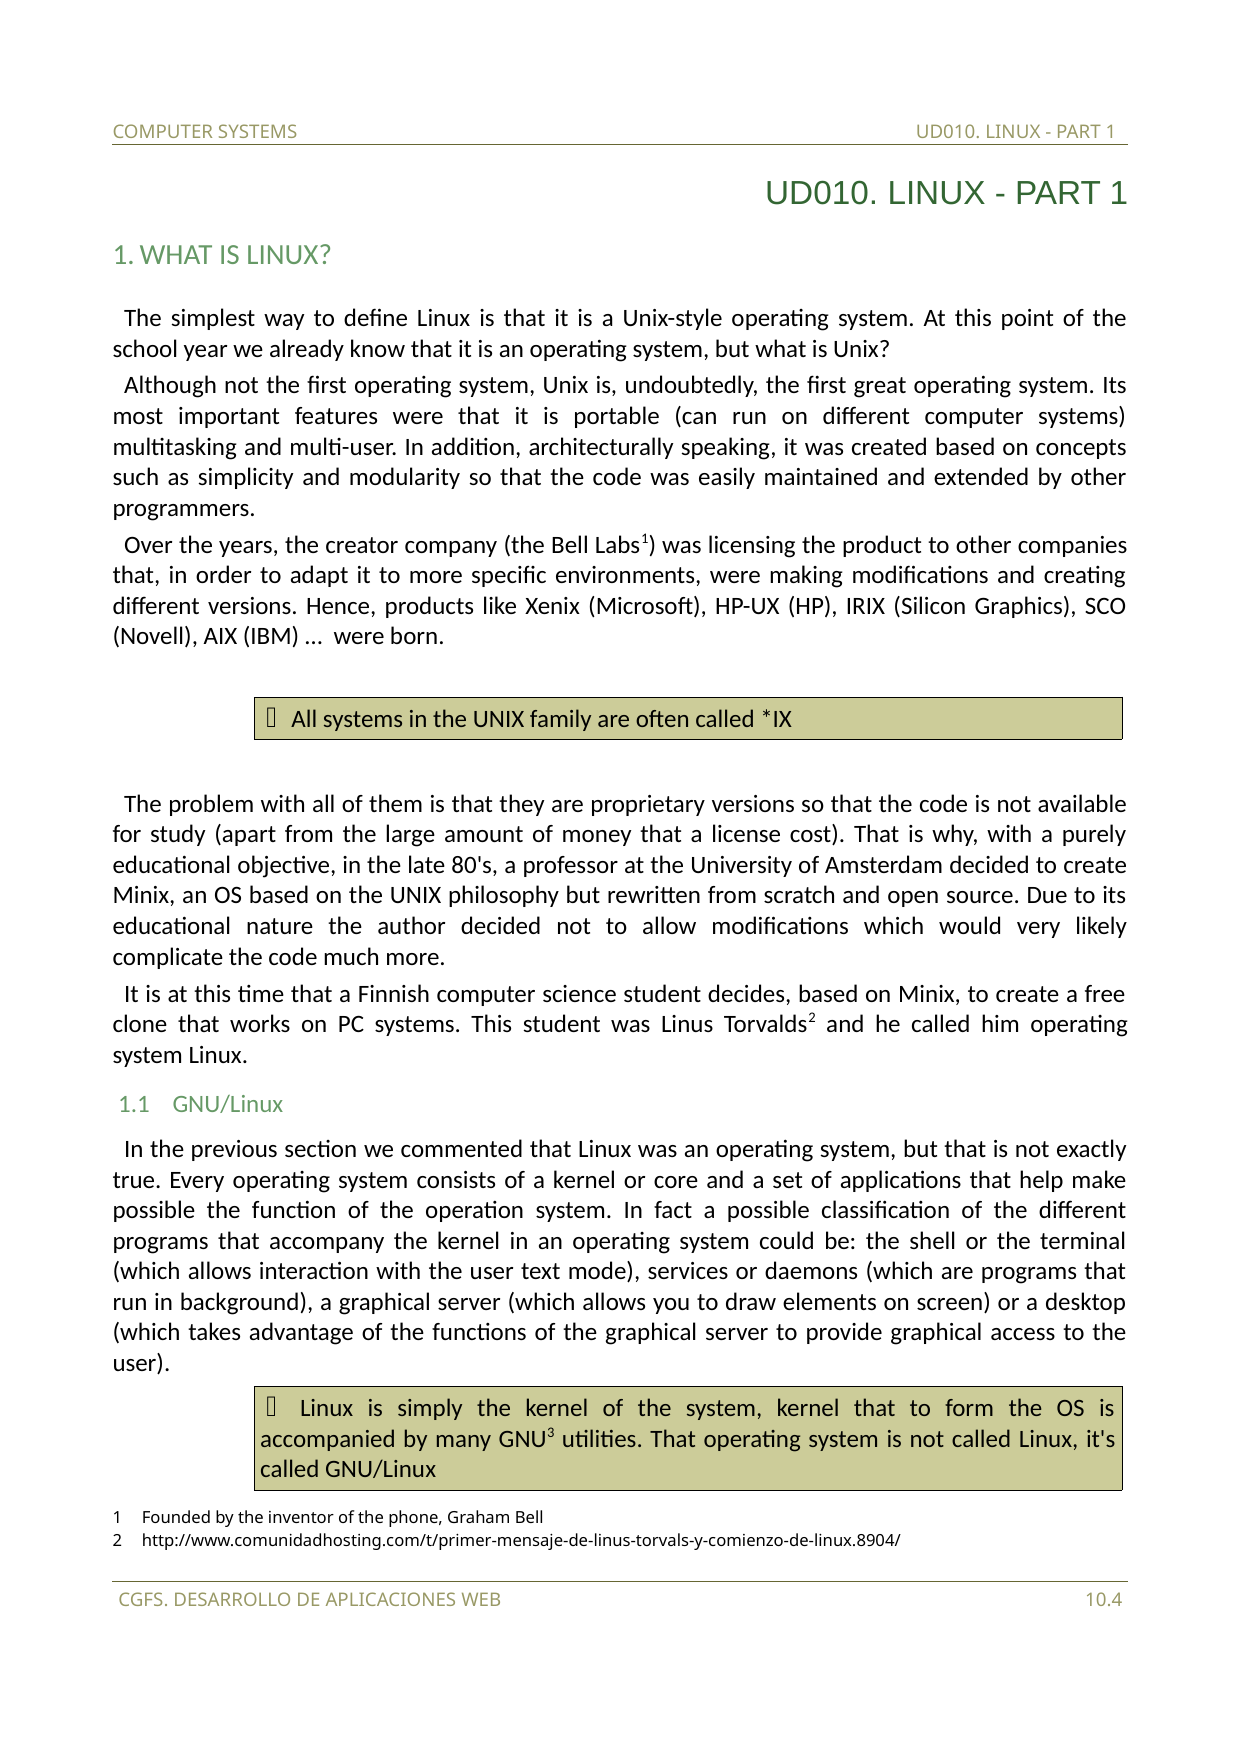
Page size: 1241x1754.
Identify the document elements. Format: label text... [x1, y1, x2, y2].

text UD010. Linux - Part 1 [112, 173, 1128, 212]
text The simplest way to define Linux is that it is a Unix-style operating system. At this point of the school year we already know that it is an operating system, but what is Unix? [112, 302, 1128, 363]
text The problem with all of them is that they are proprietary versions so that the code is not available for study (apart from the large amount of money that a license cost). That is why, with a purely educational objective, in the late 80's, a professor at the University of Amsterdam decided to create Minix, an OS based on the UNIX philosophy but rewritten from scratch and open source. Due to its educational nature the author decided not to allow modifications which would very likely complicate the code much more. [112, 788, 1128, 971]
text In the previous section we commented that Linux was an operating system, but that is not exactly true. Every operating system consists of a kernel or core and a set of applications that help make possible the function of the operation system. In fact a possible classification of the different programs that accompany the kernel in an operating system could be: the shell or the terminal (which allows interaction with the user text mode), services or daemons (which are programs that run in background), a graphical server (which allows you to draw elements on screen) or a desktop (which takes advantage of the functions of the graphical server to provide graphical access to the user). [112, 1133, 1128, 1378]
subtitle GNU/Linux [112, 1088, 1128, 1119]
text  Linux is simply the kernel of the system, kernel that to form the OS is accompanied by many GNU utilities. That operating system is not called Linux, it's called GNU/Linux [255, 1387, 1122, 1490]
text Founded by the inventor of the phone, Graham Bell [112, 1506, 1128, 1528]
text  All systems in the UNIX family are often called *IX [255, 698, 1122, 739]
text It is at this time that a Finnish computer science student decides, based on Minix, to create a free clone that works on PC systems. This student was Linus Torvalds and he called him operating system Linux. [112, 978, 1128, 1069]
text Although not the first operating system, Unix is, undoubtedly, the first great operating system. Its most important features were that it is portable (can run on different computer systems) multitasking and multi-user. In addition, architecturally speaking, it was created based on concepts such as simplicity and modularity so that the code was easily maintained and extended by other programmers. [112, 370, 1128, 522]
text http://www.comunidadhosting.com/t/primer-mensaje-de-linus-torvals-y-comienzo-de-linux.8904/ [112, 1528, 1128, 1551]
text Over the years, the creator company (the Bell Labs) was licensing the product to other companies that, in order to adapt it to more specific environments, were making modifications and creating different versions. Hence, products like Xenix (Microsoft), HP-UX (HP), IRIX (Silicon Graphics), SCO (Novell), AIX (IBM) … were born. [112, 529, 1128, 651]
subtitle What is Linux? [112, 236, 1128, 272]
